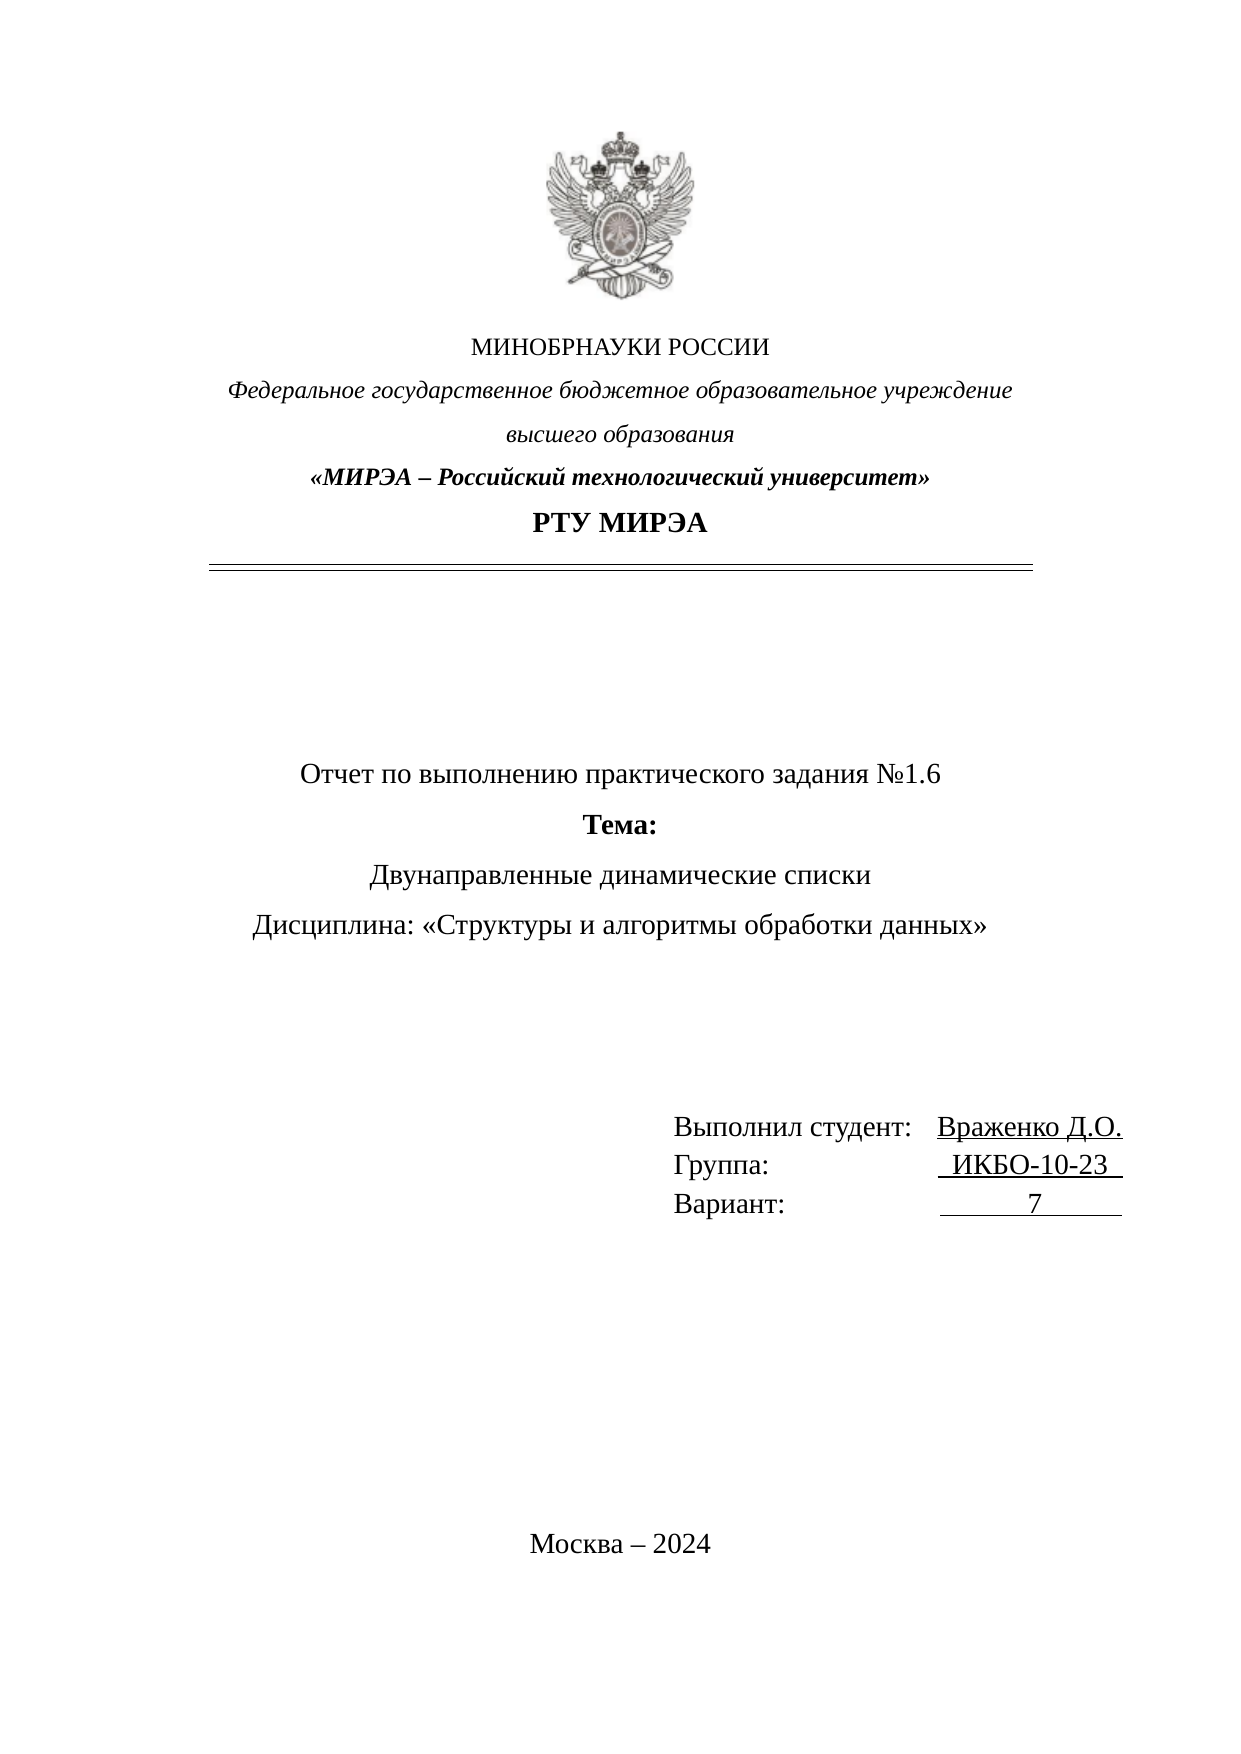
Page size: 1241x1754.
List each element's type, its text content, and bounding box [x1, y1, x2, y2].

text «МИРЭА – Российский технологический университет» [118, 462, 1122, 491]
text МИНОБРНАУКИ РОССИИ [118, 118, 1122, 361]
text Москва – 2024 [118, 1526, 1122, 1560]
table_header Выполнил студент: [673, 1109, 930, 1147]
text РТУ МИРЭА [118, 505, 1122, 538]
picture [520, 118, 720, 319]
text Тема: [118, 807, 1122, 840]
text Дисциплина: «Структуры и алгоритмы обработки данных» [118, 907, 1122, 941]
table_cell ИКБО-10-23 [930, 1147, 1122, 1186]
table_cell Группа: [673, 1147, 930, 1186]
text Федеральное государственное бюджетное образовательное учреждение [118, 376, 1122, 404]
text высшего образования [118, 419, 1122, 447]
table_header Враженко Д.О. [930, 1109, 1122, 1147]
text Отчет по выполнению практического задания №1.6 [118, 757, 1122, 790]
text Двунаправленные динамические списки [118, 857, 1122, 891]
table_cell 7 [930, 1186, 1122, 1224]
table_cell Вариант: [673, 1186, 930, 1224]
